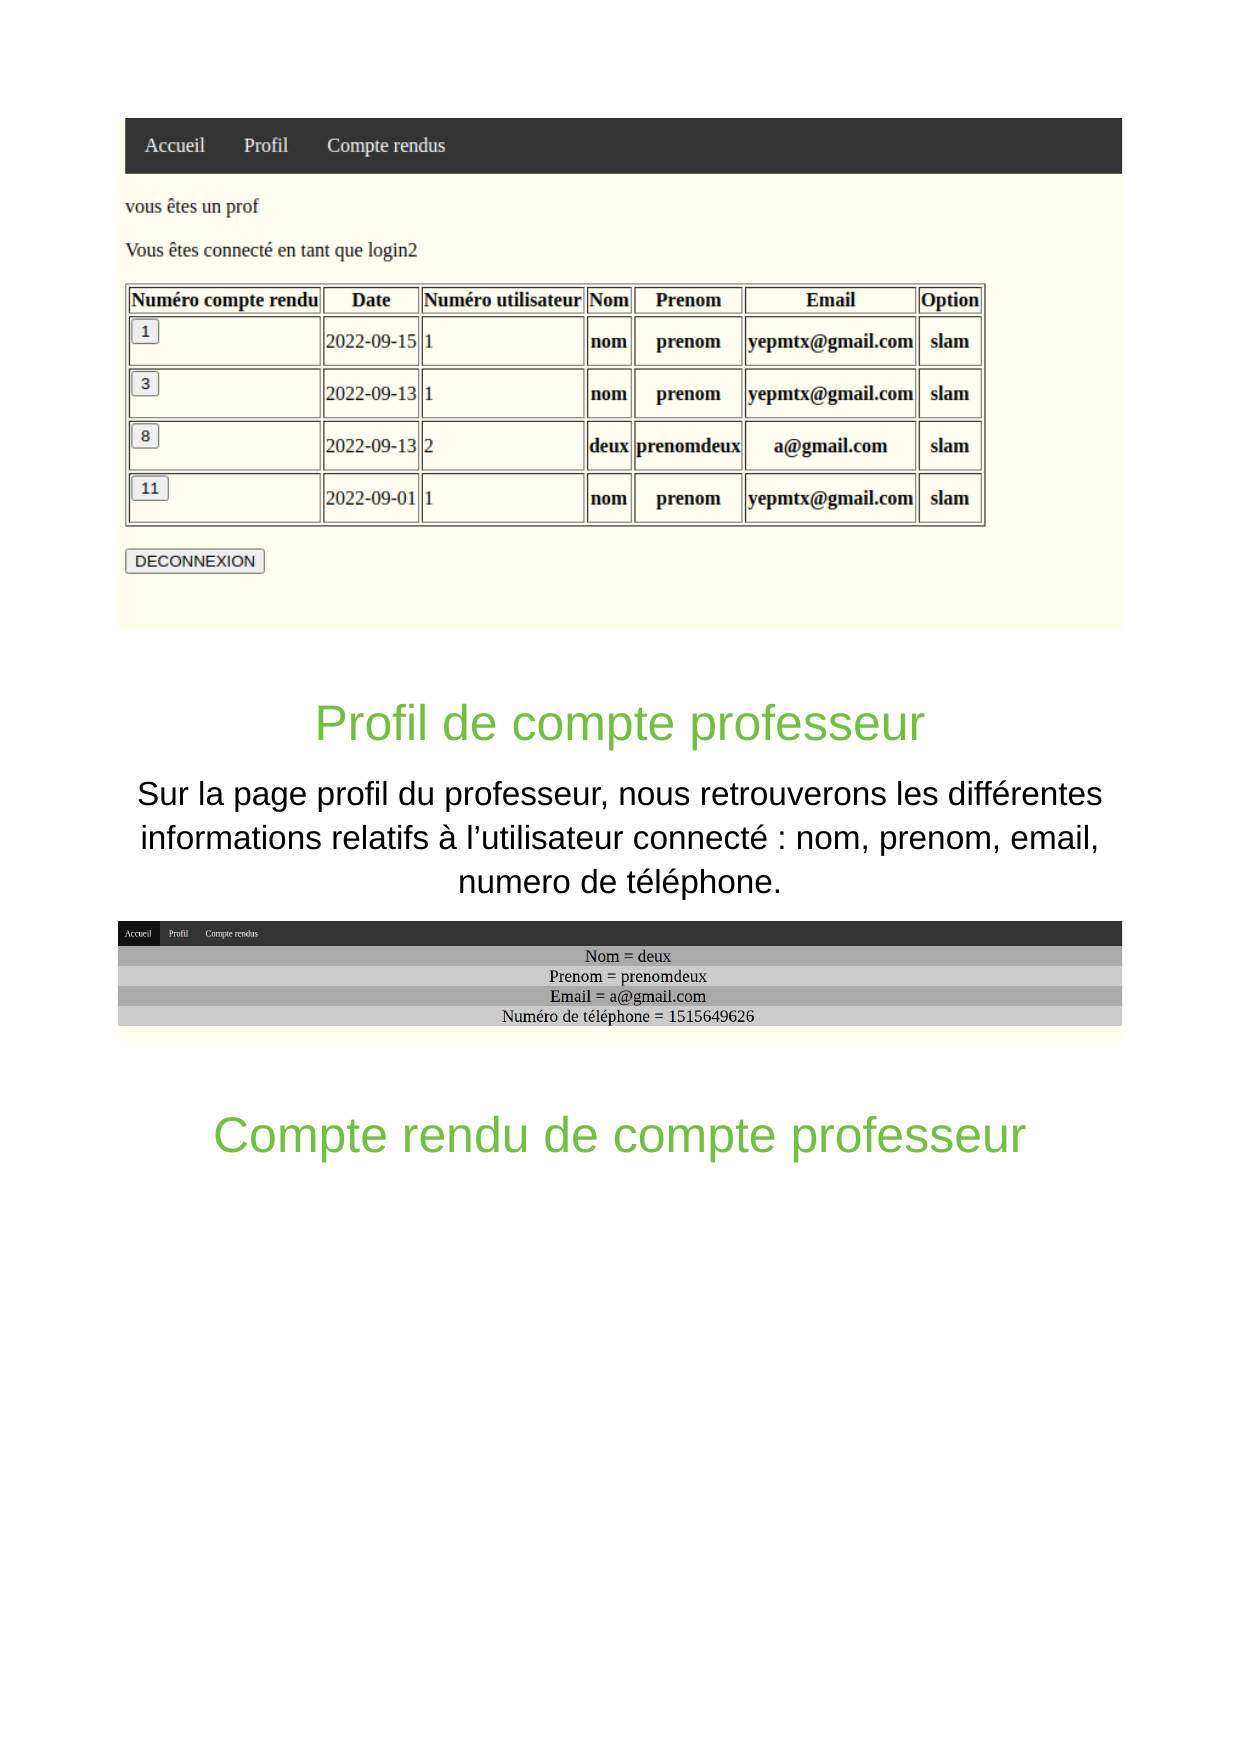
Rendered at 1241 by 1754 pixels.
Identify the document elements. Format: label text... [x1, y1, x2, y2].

text Profil de compte professeur [118, 694, 1122, 751]
picture [118, 921, 1123, 1041]
text Sur la page profil du professeur, nous retrouverons les différentes informations relatifs à l’utilisateur connecté : nom, prenom, email, numero de téléphone. [118, 774, 1122, 901]
picture [118, 118, 1123, 630]
text Compte rendu de compte professeur [118, 1105, 1122, 1162]
